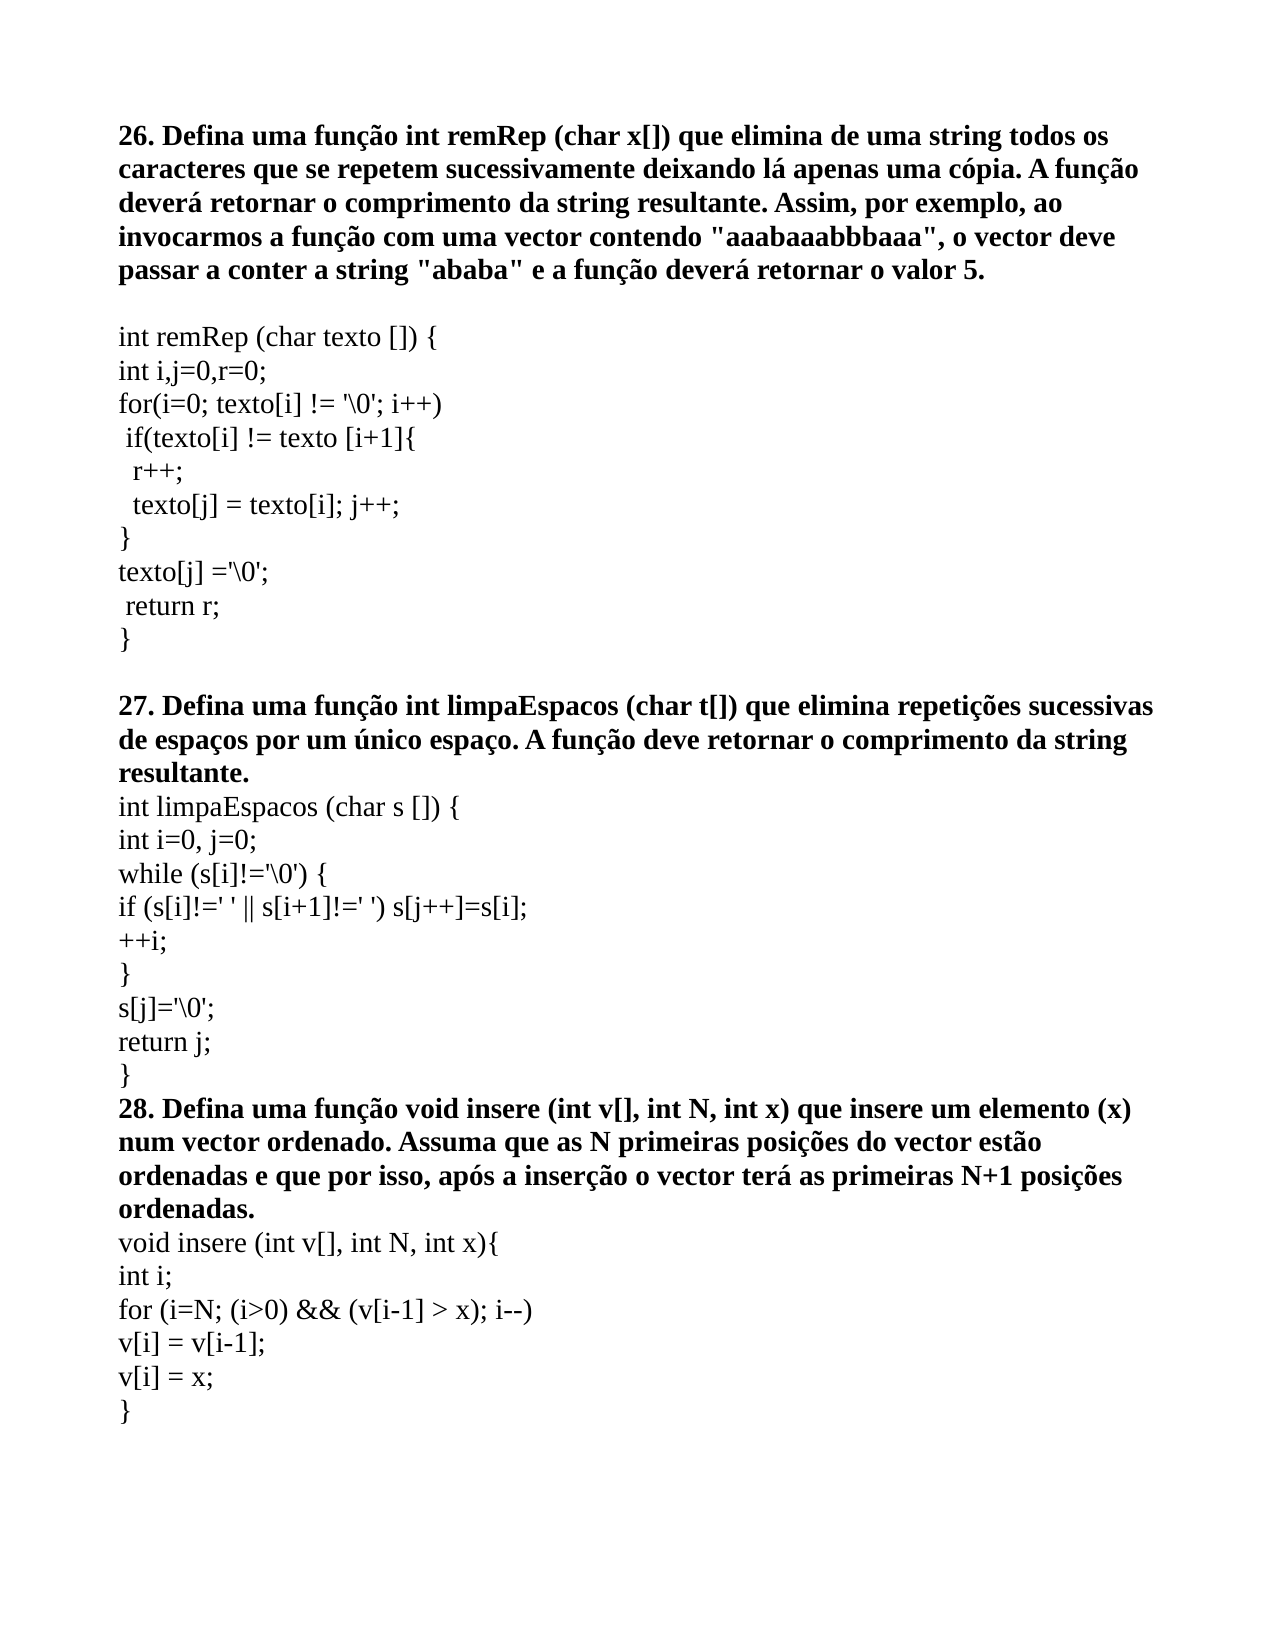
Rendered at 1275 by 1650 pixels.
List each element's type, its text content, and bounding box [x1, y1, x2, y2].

text int i,j=0,r=0; [118, 353, 1157, 386]
text void insere (int v[], int N, int x){ [118, 1225, 1157, 1258]
text int i; [118, 1258, 1157, 1292]
text texto[j] = texto[i]; j++; [118, 487, 1157, 521]
text } [118, 1057, 1157, 1091]
text } [118, 957, 1157, 990]
text ++i; [118, 923, 1157, 957]
text } [118, 521, 1157, 554]
text for (i=N; (i>0) && (v[i-1] > x); i--) [118, 1292, 1157, 1326]
text } [118, 1393, 1157, 1426]
text return j; [118, 1024, 1157, 1057]
text 26. Defina uma função int remRep (char x[]) que elimina de uma string todos os caracteres que se repetem sucessivamente deixando lá apenas uma cópia. A função deverá retornar o comprimento da string resultante. Assim, por exemplo, ao invocarmos a função com uma vector contendo "aaabaaabbbaaa", o vector deve passar a conter a string "ababa" e a função deverá retornar o valor 5. [118, 118, 1157, 286]
text s[j]='\0'; [118, 990, 1157, 1024]
text int limpaEspacos (char s []) { [118, 789, 1157, 822]
text return r; [118, 588, 1157, 621]
text if (s[i]!=' ' || s[i+1]!=' ') s[j++]=s[i]; [118, 889, 1157, 923]
text for(i=0; texto[i] != '\0'; i++) [118, 386, 1157, 420]
text 28. Defina uma função void insere (int v[], int N, int x) que insere um elemento (x) num vector ordenado. Assuma que as N primeiras posições do vector estão ordenadas e que por isso, após a inserção o vector terá as primeiras N+1 posições ordenadas. [118, 1091, 1157, 1225]
text v[i] = x; [118, 1359, 1157, 1393]
text if(texto[i] != texto [i+1]{ [118, 420, 1157, 453]
text } [118, 621, 1157, 655]
text texto[j] ='\0'; [118, 554, 1157, 588]
text 27. Defina uma função int limpaEspacos (char t[]) que elimina repetições sucessivas de espaços por um único espaço. A função deve retornar o comprimento da string resultante. [118, 688, 1157, 789]
text r++; [118, 453, 1157, 487]
text int remRep (char texto []) { [118, 319, 1157, 353]
text while (s[i]!='\0') { [118, 856, 1157, 889]
text int i=0, j=0; [118, 822, 1157, 856]
text v[i] = v[i-1]; [118, 1326, 1157, 1359]
